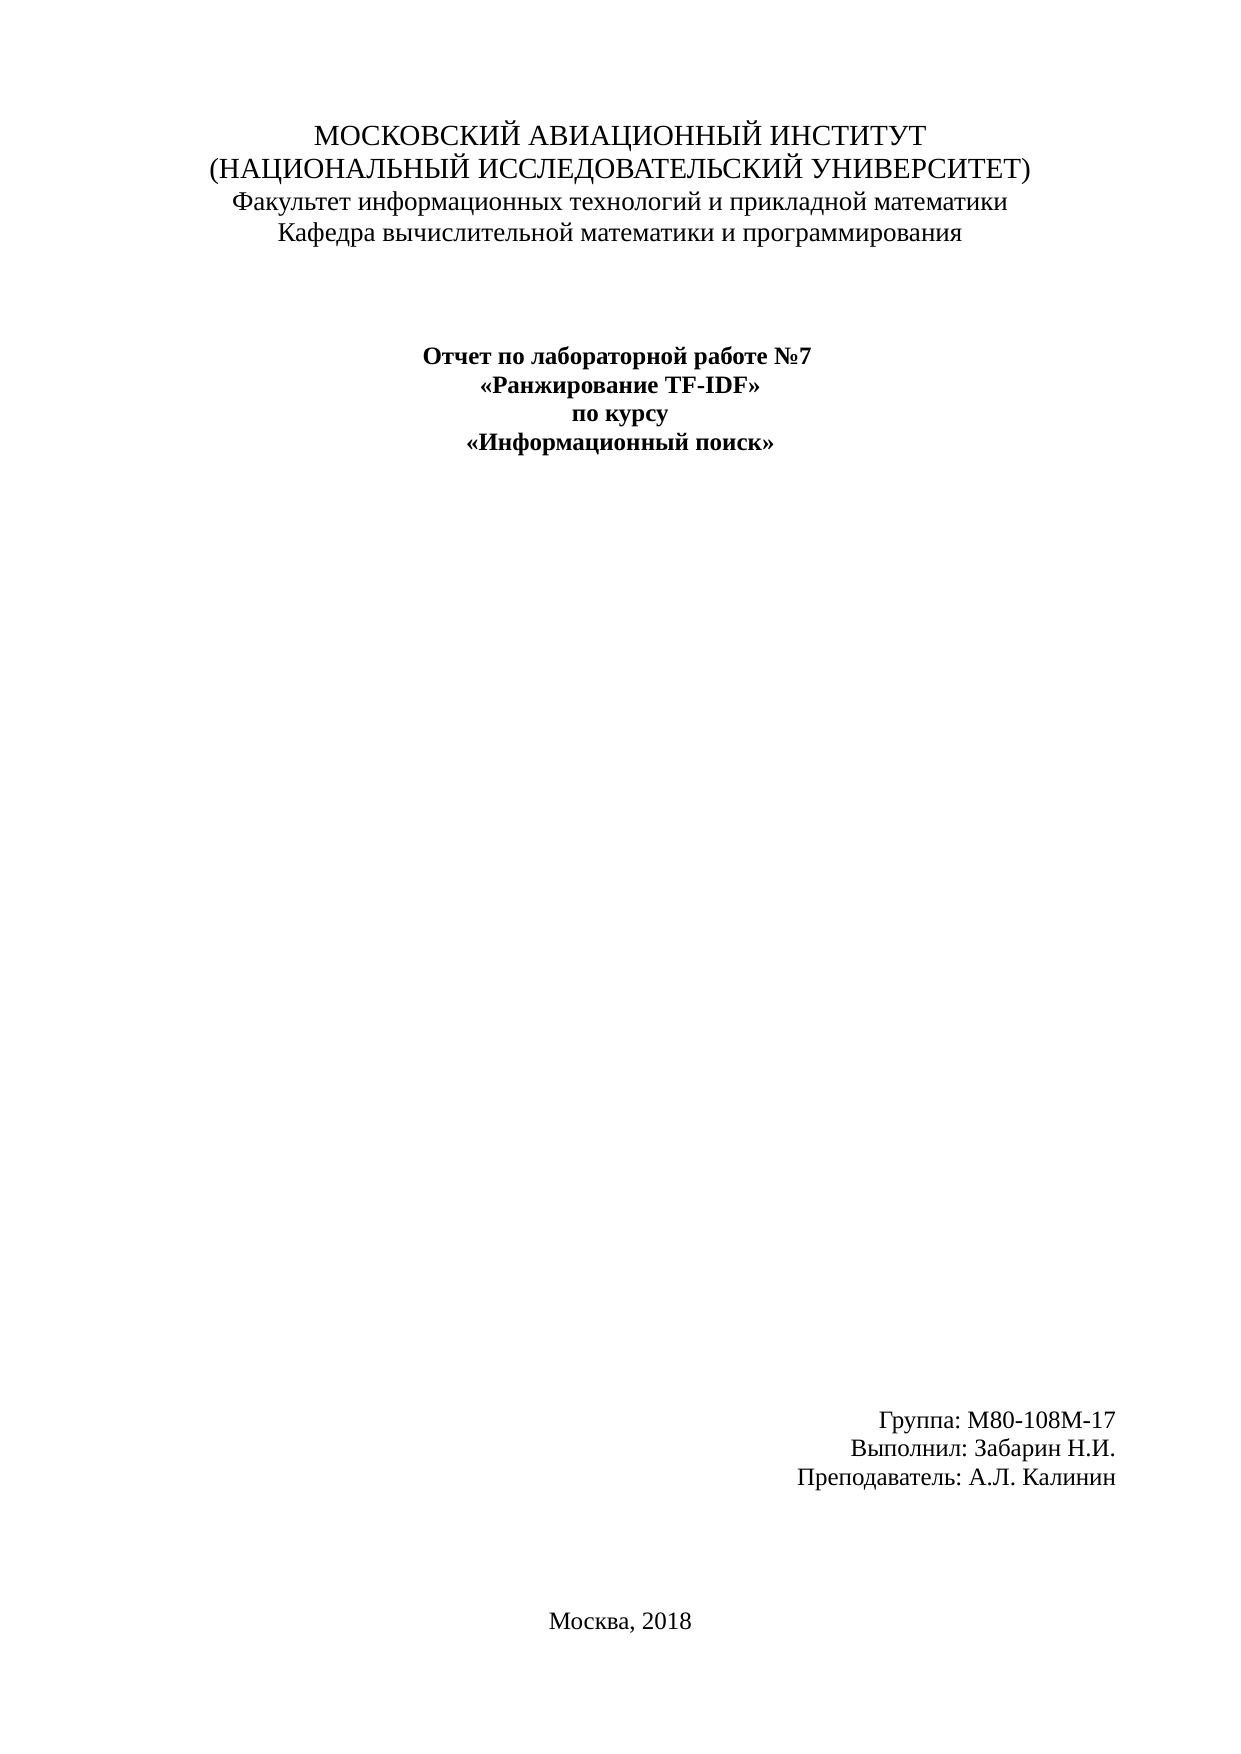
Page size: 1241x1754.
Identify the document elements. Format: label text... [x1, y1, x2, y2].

text Преподаватель: А.Л. Калинин [118, 1462, 1122, 1491]
text «Ранжирование TF-IDF» [118, 370, 1122, 398]
text Выполнил: Забарин Н.И. [118, 1433, 1122, 1462]
text по курсу [118, 398, 1122, 427]
text Группа: М80-108М-17 [118, 1405, 1122, 1433]
text Отчет по лабораторной работе №7 [118, 341, 1122, 370]
text Москва, 2018 [118, 1606, 1122, 1635]
text Факультет информационных технологий и прикладной математики [118, 185, 1122, 216]
text (НАЦИОНАЛЬНЫЙ ИССЛЕДОВАТЕЛЬСКИЙ УНИВЕРСИТЕТ) [118, 152, 1122, 185]
text МОСКОВСКИЙ АВИАЦИОННЫЙ ИНСТИТУТ [118, 118, 1122, 152]
text «Информационный поиск» [118, 427, 1122, 456]
text Кафедра вычислительной математики и программирования [118, 216, 1122, 247]
